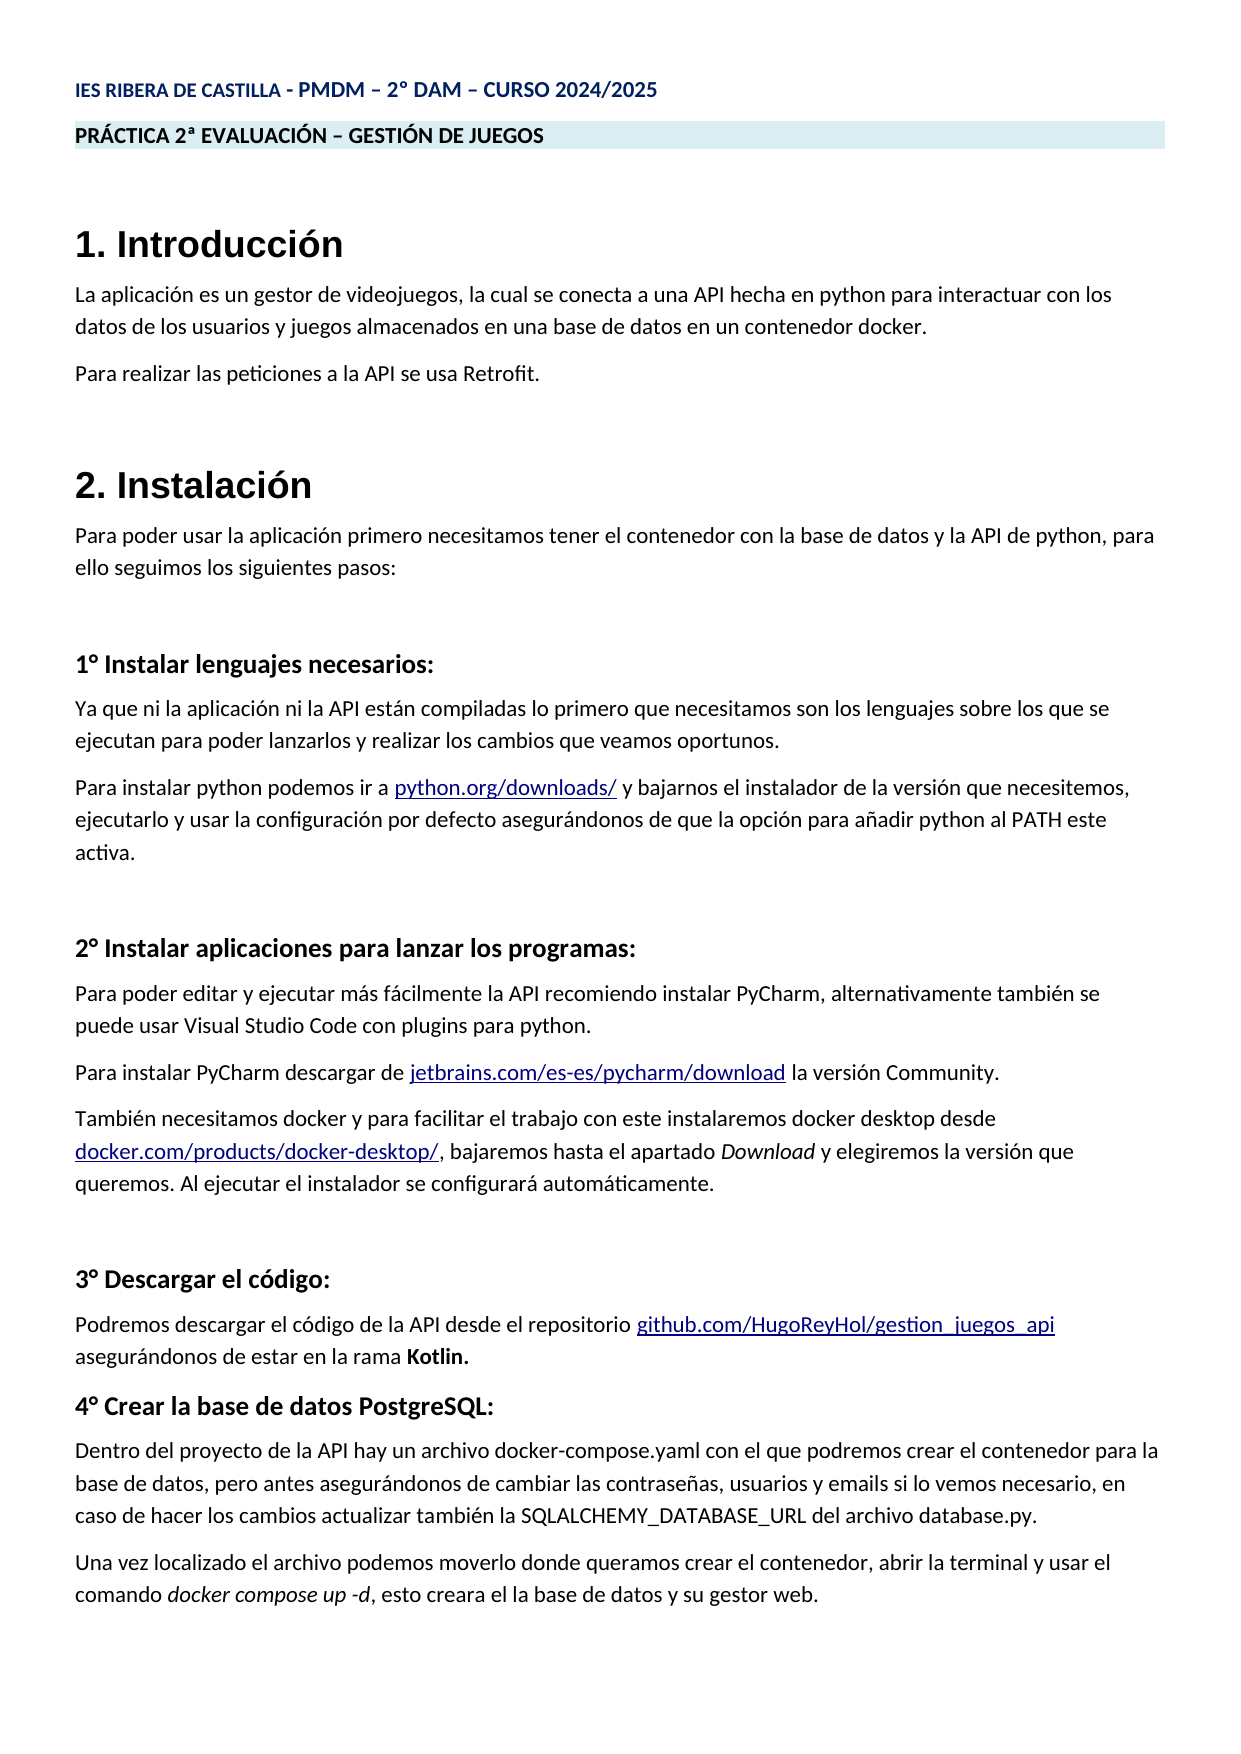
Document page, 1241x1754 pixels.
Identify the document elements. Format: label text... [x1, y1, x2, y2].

text Para poder editar y ejecutar más fácilmente la API recomiendo instalar PyCharm, alternativamente también se puede usar Visual Studio Code con plugins para python. [75, 979, 1165, 1039]
text Podremos descargar el código de la API desde el repositorio github.com/HugoReyHol/gestion_juegos_api asegurándonos de estar en la rama Kotlin. [75, 1310, 1165, 1370]
subtitle 1. Introducción [75, 222, 1165, 265]
subtitle 2. Instalación [75, 463, 1165, 506]
text Para instalar PyCharm descargar de jetbrains.com/es-es/pycharm/download la versión Community. [75, 1058, 1165, 1086]
text Ya que ni la aplicación ni la API están compiladas lo primero que necesitamos son los lenguajes sobre los que se ejecutan para poder lanzarlos y realizar los cambios que veamos oportunos. [75, 694, 1165, 755]
text Para realizar las peticiones a la API se usa Retrofit. [75, 359, 1165, 387]
text Para instalar python podemos ir a python.org/downloads/ y bajarnos el instalador de la versión que necesitemos, ejecutarlo y usar la configuración por defecto asegurándonos de que la opción para añadir python al PATH este activa. [75, 773, 1165, 866]
subtitle 3° Descargar el código: [75, 1262, 1165, 1296]
text Para poder usar la aplicación primero necesitamos tener el contenedor con la base de datos y la API de python, para ello seguimos los siguientes pasos: [75, 521, 1165, 581]
subtitle 1° Instalar lenguajes necesarios: [75, 647, 1165, 680]
subtitle 2° Instalar aplicaciones para lanzar los programas: [75, 931, 1165, 964]
text Una vez localizado el archivo podemos moverlo donde queramos crear el contenedor, abrir la terminal y usar el comando docker compose up -d, esto creara el la base de datos y su gestor web. [75, 1548, 1165, 1608]
text La aplicación es un gestor de videojuegos, la cual se conecta a una API hecha en python para interactuar con los datos de los usuarios y juegos almacenados en una base de datos en un contenedor docker. [75, 280, 1165, 340]
text Dentro del proyecto de la API hay un archivo docker-compose.yaml con el que podremos crear el contenedor para la base de datos, pero antes asegurándonos de cambiar las contraseñas, usuarios y emails si lo vemos necesario, en caso de hacer los cambios actualizar también la SQLALCHEMY_DATABASE_URL del archivo database.py. [75, 1436, 1165, 1529]
text También necesitamos docker y para facilitar el trabajo con este instalaremos docker desktop desde docker.com/products/docker-desktop/, bajaremos hasta el apartado Download y elegiremos la versión que queremos. Al ejecutar el instalador se configurará automáticamente. [75, 1104, 1165, 1197]
subtitle 4° Crear la base de datos PostgreSQL: [75, 1389, 1165, 1422]
